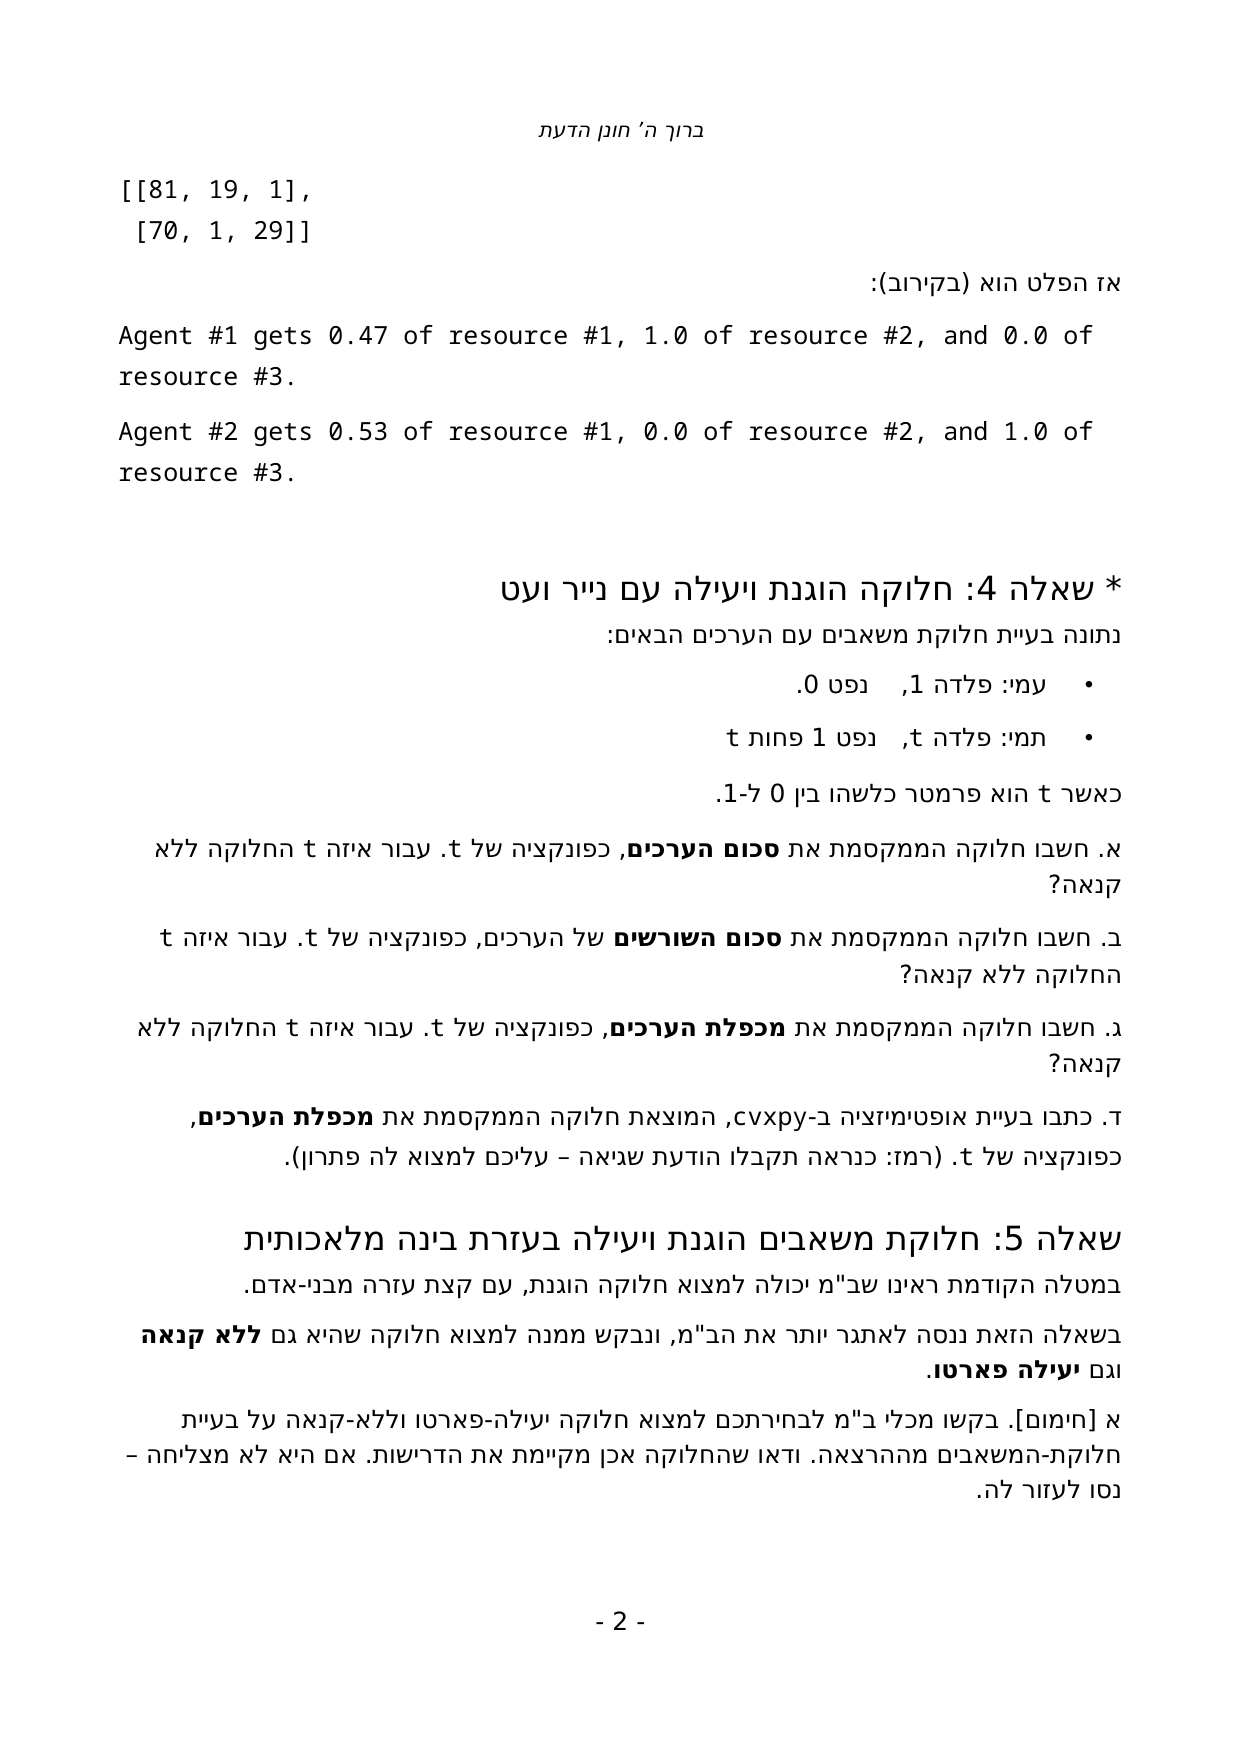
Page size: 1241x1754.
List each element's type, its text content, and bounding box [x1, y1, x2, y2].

text נתונה בעיית חלוקת משאבים עם הערכים הבאים: [118, 621, 1122, 650]
text ב. חשבו חלוקה הממקסמת את סכום השורשים של הערכים, כפונקציה של t. עבור איזה t החלוקה ללא קנאה? [118, 920, 1122, 989]
text ד. כתבו בעיית אופטימיזציה ב-cvxpy, המוצאת חלוקה הממקסמת את מכפלת הערכים, כפונקציה של t. (רמז: כנראה תקבלו הודעת שגיאה – עליכם למצוא לה פתרון). [118, 1099, 1122, 1173]
text אז הפלט הוא (בקירוב): [118, 268, 1122, 297]
text Agent #2 gets 0.53 of resource #1, 0.0 of resource #2, and 1.0 of resource #3. [118, 414, 1122, 489]
text Agent #1 gets 0.47 of resource #1, 1.0 of resource #2, and 0.0 of resource #3. [118, 318, 1122, 393]
subtitle שאלה 5: חלוקת משאבים הוגנת ויעילה בעזרת בינה מלאכותית [118, 1219, 1122, 1258]
text בשאלה הזאת ננסה לאתגר יותר את הב"מ, ונבקש ממנה למצוא חלוקה שהיא גם ללא קנאה וגם יעילה פארטו. [118, 1320, 1122, 1384]
list עמי: פלדה 1, נפט 0. [118, 670, 1084, 699]
list תמי: פלדה t, נפט 1 פחות t [118, 720, 1084, 754]
text כאשר t הוא פרמטר כלשהו בין 0 ל-1. [118, 775, 1122, 809]
subtitle * שאלה 4: חלוקה הוגנת ויעילה עם נייר ועט [118, 569, 1122, 608]
text [[81, 19, 1], [70, 1, 29]] [118, 172, 1122, 247]
text א [חימום]. בקשו מכלי ב"מ לבחירתכם למצוא חלוקה יעילה-פארטו וללא-קנאה על בעיית חלוקת-המשאבים מההרצאה. ודאו שהחלוקה אכן מקיימת את הדרישות. אם היא לא מצליחה – נסו לעזור לה. [118, 1405, 1122, 1504]
text במטלה הקודמת ראינו שב"מ יכולה למצוא חלוקה הוגנת, עם קצת עזרה מבני-אדם. [118, 1271, 1122, 1300]
text א. חשבו חלוקה הממקסמת את סכום הערכים, כפונקציה של t. עבור איזה t החלוקה ללא קנאה? [118, 831, 1122, 900]
text ג. חשבו חלוקה הממקסמת את מכפלת הערכים, כפונקציה של t. עבור איזה t החלוקה ללא קנאה? [118, 1009, 1122, 1079]
